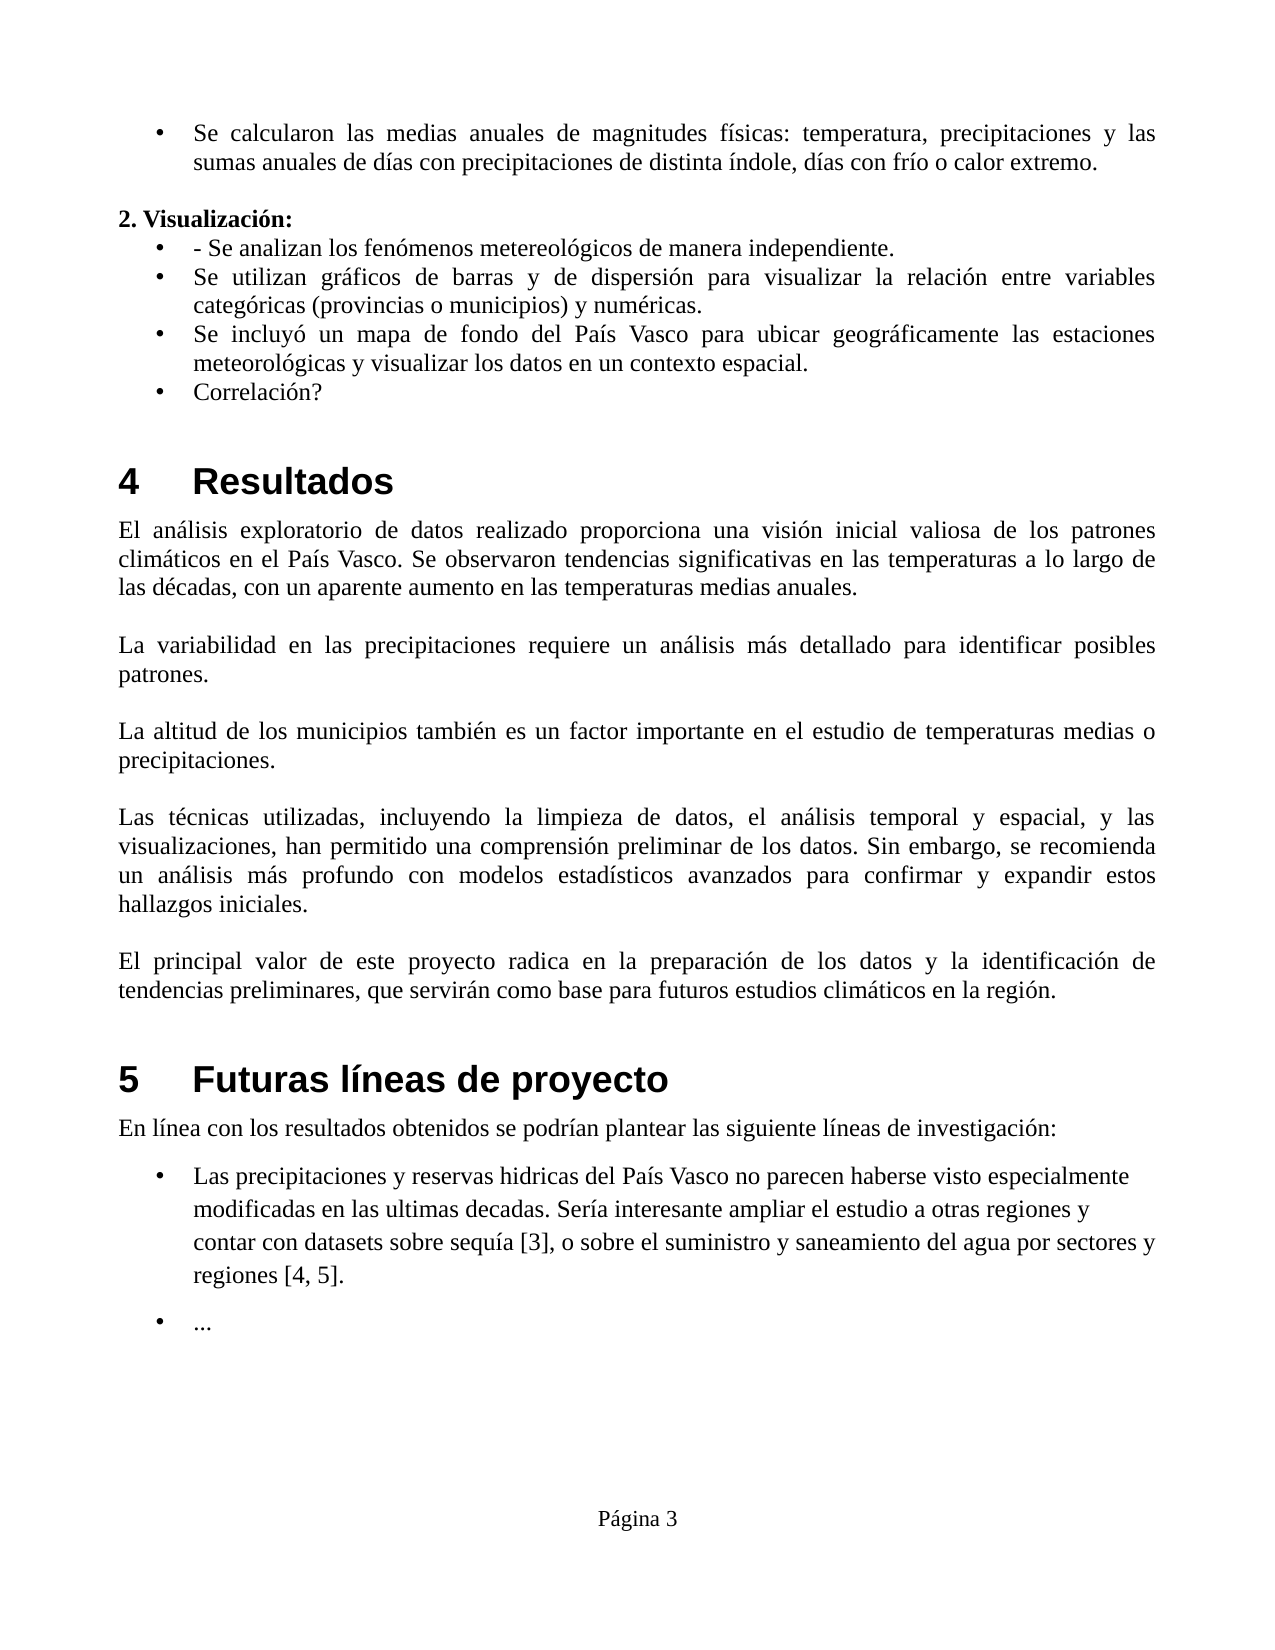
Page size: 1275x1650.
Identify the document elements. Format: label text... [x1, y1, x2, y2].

text El principal valor de este proyecto radica en la preparación de los datos y la identificación de tendencias preliminares, que servirán como base para futuros estudios climáticos en la región. [118, 946, 1157, 1004]
text El análisis exploratorio de datos realizado proporciona una visión inicial valiosa de los patrones climáticos en el País Vasco. Se observaron tendencias significativas en las temperaturas a lo largo de las décadas, con un aparente aumento en las temperaturas medias anuales. [118, 515, 1157, 601]
list Se utilizan gráficos de barras y de dispersión para visualizar la relación entre variables categóricas (provincias o municipios) y numéricas. [156, 262, 1157, 319]
subtitle Futuras líneas de proyecto [118, 1057, 1157, 1101]
text 2. Visualización: [118, 204, 1157, 233]
text La variabilidad en las precipitaciones requiere un análisis más detallado para identificar posibles patrones. [118, 630, 1157, 687]
list - Se analizan los fenómenos metereológicos de manera independiente. [156, 233, 1157, 262]
list Las precipitaciones y reservas hidricas del País Vasco no parecen haberse visto especialmente modificadas en las ultimas decadas. Sería interesante ampliar el estudio a otras regiones y contar con datasets sobre sequía [3], o sobre el suministro y saneamiento del agua por sectores y regiones [4, 5]. [156, 1161, 1157, 1288]
list ... [156, 1307, 1157, 1336]
subtitle Resultados [118, 459, 1157, 502]
list Se incluyó un mapa de fondo del País Vasco para ubicar geográficamente las estaciones meteorológicas y visualizar los datos en un contexto espacial. [156, 319, 1157, 377]
text La altitud de los municipios también es un factor importante en el estudio de temperaturas medias o precipitaciones. [118, 716, 1157, 774]
list Se calcularon las medias anuales de magnitudes físicas: temperatura, precipitaciones y las sumas anuales de días con precipitaciones de distinta índole, días con frío o calor extremo. [156, 118, 1157, 176]
text Las técnicas utilizadas, incluyendo la limpieza de datos, el análisis temporal y espacial, y las visualizaciones, han permitido una comprensión preliminar de los datos. Sin embargo, se recomienda un análisis más profundo con modelos estadísticos avanzados para confirmar y expandir estos hallazgos iniciales. [118, 802, 1157, 917]
list Correlación? [156, 377, 1157, 406]
text En línea con los resultados obtenidos se podrían plantear las siguiente líneas de investigación: [118, 1113, 1157, 1142]
